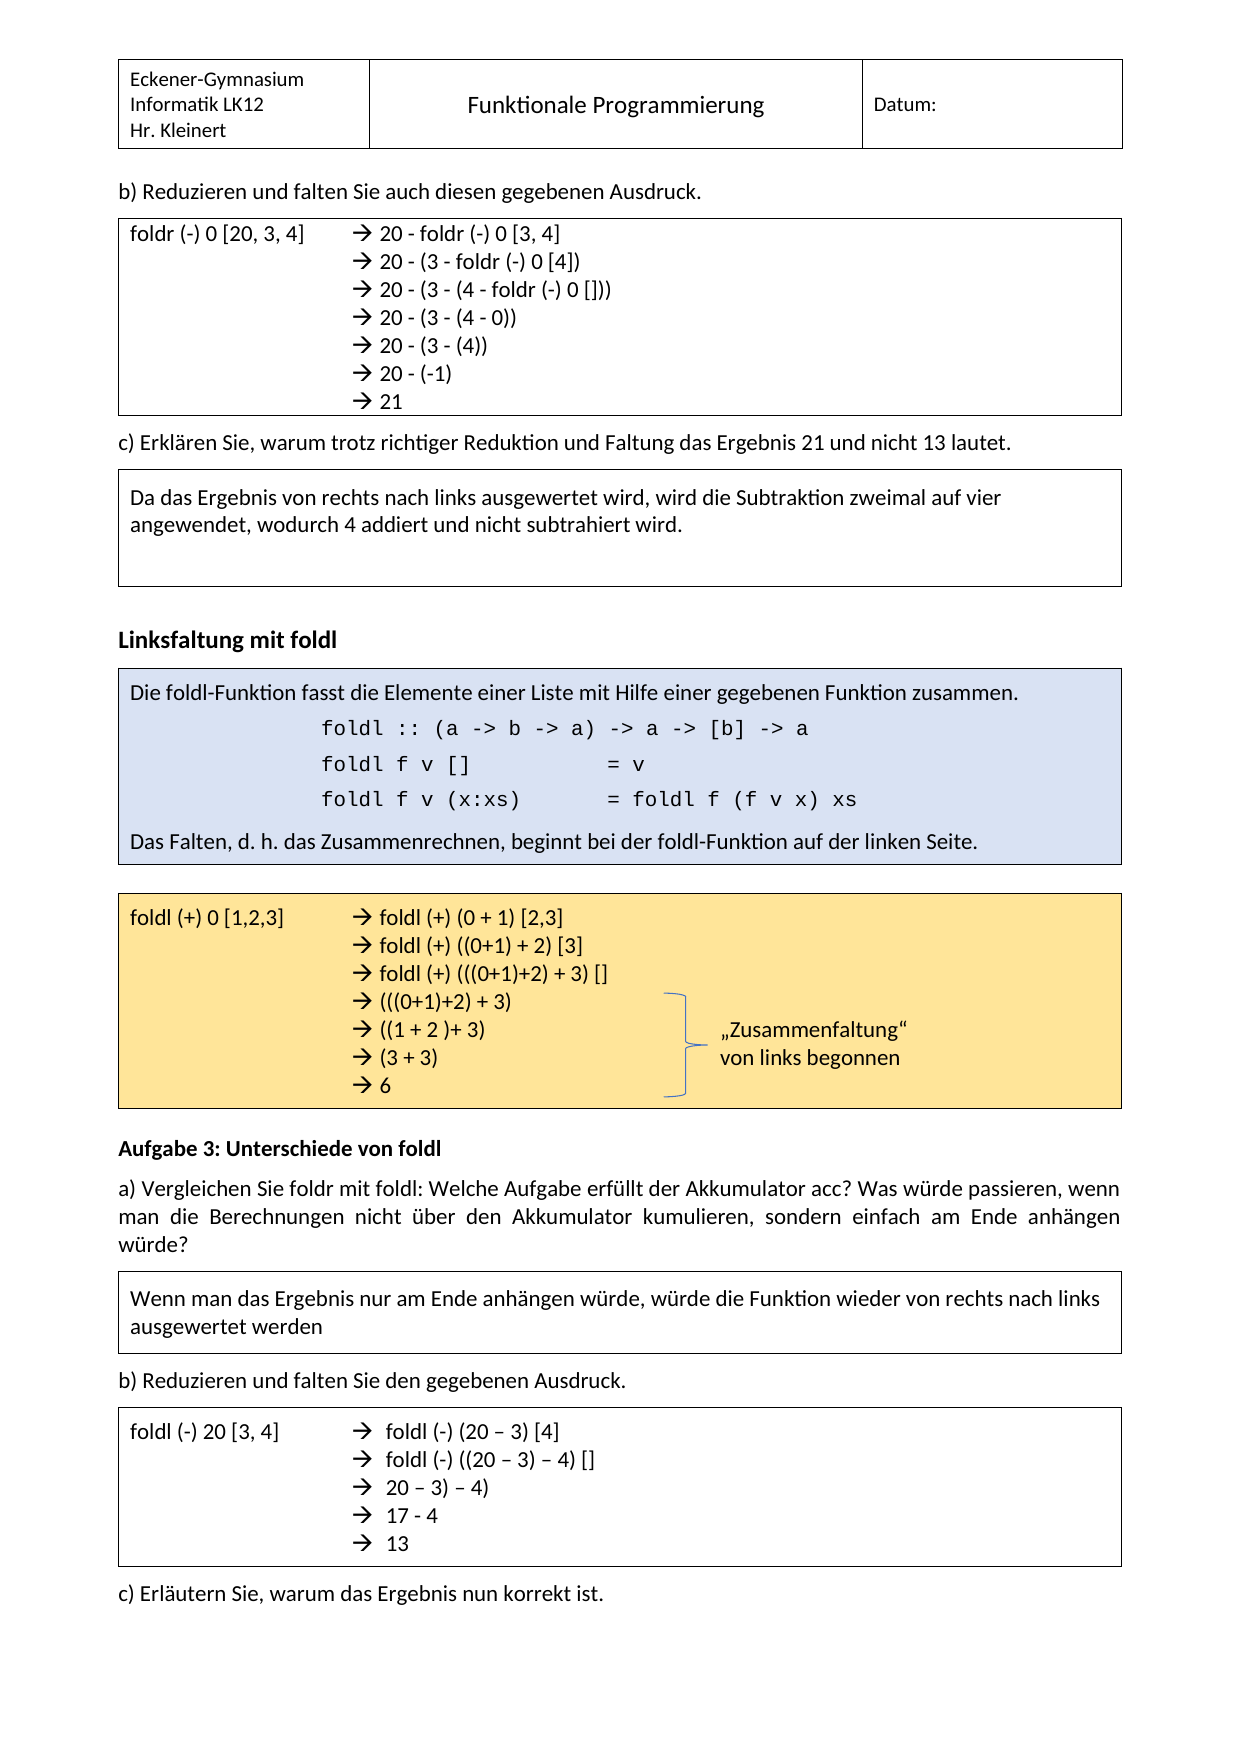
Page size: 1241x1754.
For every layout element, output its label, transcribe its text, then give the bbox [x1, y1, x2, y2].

table_header foldl (+) 0 [1,2,3]  foldl (+) (0 + 1) [2,3]  foldl (+) ((0+1) + 2) [3]  foldl (+) (((0+1)+2) + 3) []  (((0+1)+2) + 3)  ((1 + 2 )+ 3) „Zusammenfaltung“  (3 + 3) von links begonnen  6 [119, 894, 1121, 1108]
table_header Wenn man das Ergebnis nur am Ende anhängen würde, würde die Funktion wieder von rechts nach links ausgewertet werden [119, 1272, 1121, 1353]
table_header foldl (-) 20 [3, 4]  foldl (-) (20 – 3) [4]  foldl (-) ((20 – 3) – 4) []  20 – 3) – 4)  17 - 4  13 [119, 1408, 1121, 1566]
text b) Reduzieren und falten Sie auch diesen gegebenen Ausdruck. [118, 177, 1122, 205]
text a) Vergleichen Sie foldr mit foldl: Welche Aufgabe erfüllt der Akkumulator acc? Was würde passieren, wenn man die Berechnungen nicht über den Akkumulator kumulieren, sondern einfach am Ende anhängen würde? [118, 1174, 1122, 1258]
table_header Die foldl-Funktion fasst die Elemente einer Liste mit Hilfe einer gegebenen Funktion zusammen. foldl :: (a -> b -> a) -> a -> [b] -> a foldl f v [] = v foldl f v (x:xs) = foldl f (f v x) xs Das Falten, d. h. das Zusammenrechnen, beginnt bei der foldl-Funktion auf der linken Seite. [119, 669, 1121, 864]
table_header Da das Ergebnis von rechts nach links ausgewertet wird, wird die Subtraktion zweimal auf vier angewendet, wodurch 4 addiert und nicht subtrahiert wird. [119, 470, 1121, 586]
text Aufgabe 3: Unterschiede von foldl [118, 1134, 1122, 1162]
text b) Reduzieren und falten Sie den gegebenen Ausdruck. [118, 1366, 1122, 1394]
text c) Erklären Sie, warum trotz richtiger Reduktion und Faltung das Ergebnis 21 und nicht 13 lautet. [118, 428, 1122, 457]
text Linksfaltung mit foldl [118, 625, 1122, 655]
table_header foldr (-) 0 [20, 3, 4]  20 - foldr (-) 0 [3, 4]  20 - (3 - foldr (-) 0 [4])  20 - (3 - (4 - foldr (-) 0 []))  20 - (3 - (4 - 0))  20 - (3 - (4))  20 - (-1)  21 [119, 219, 1121, 415]
text c) Erläutern Sie, warum das Ergebnis nun korrekt ist. [118, 1579, 1122, 1607]
